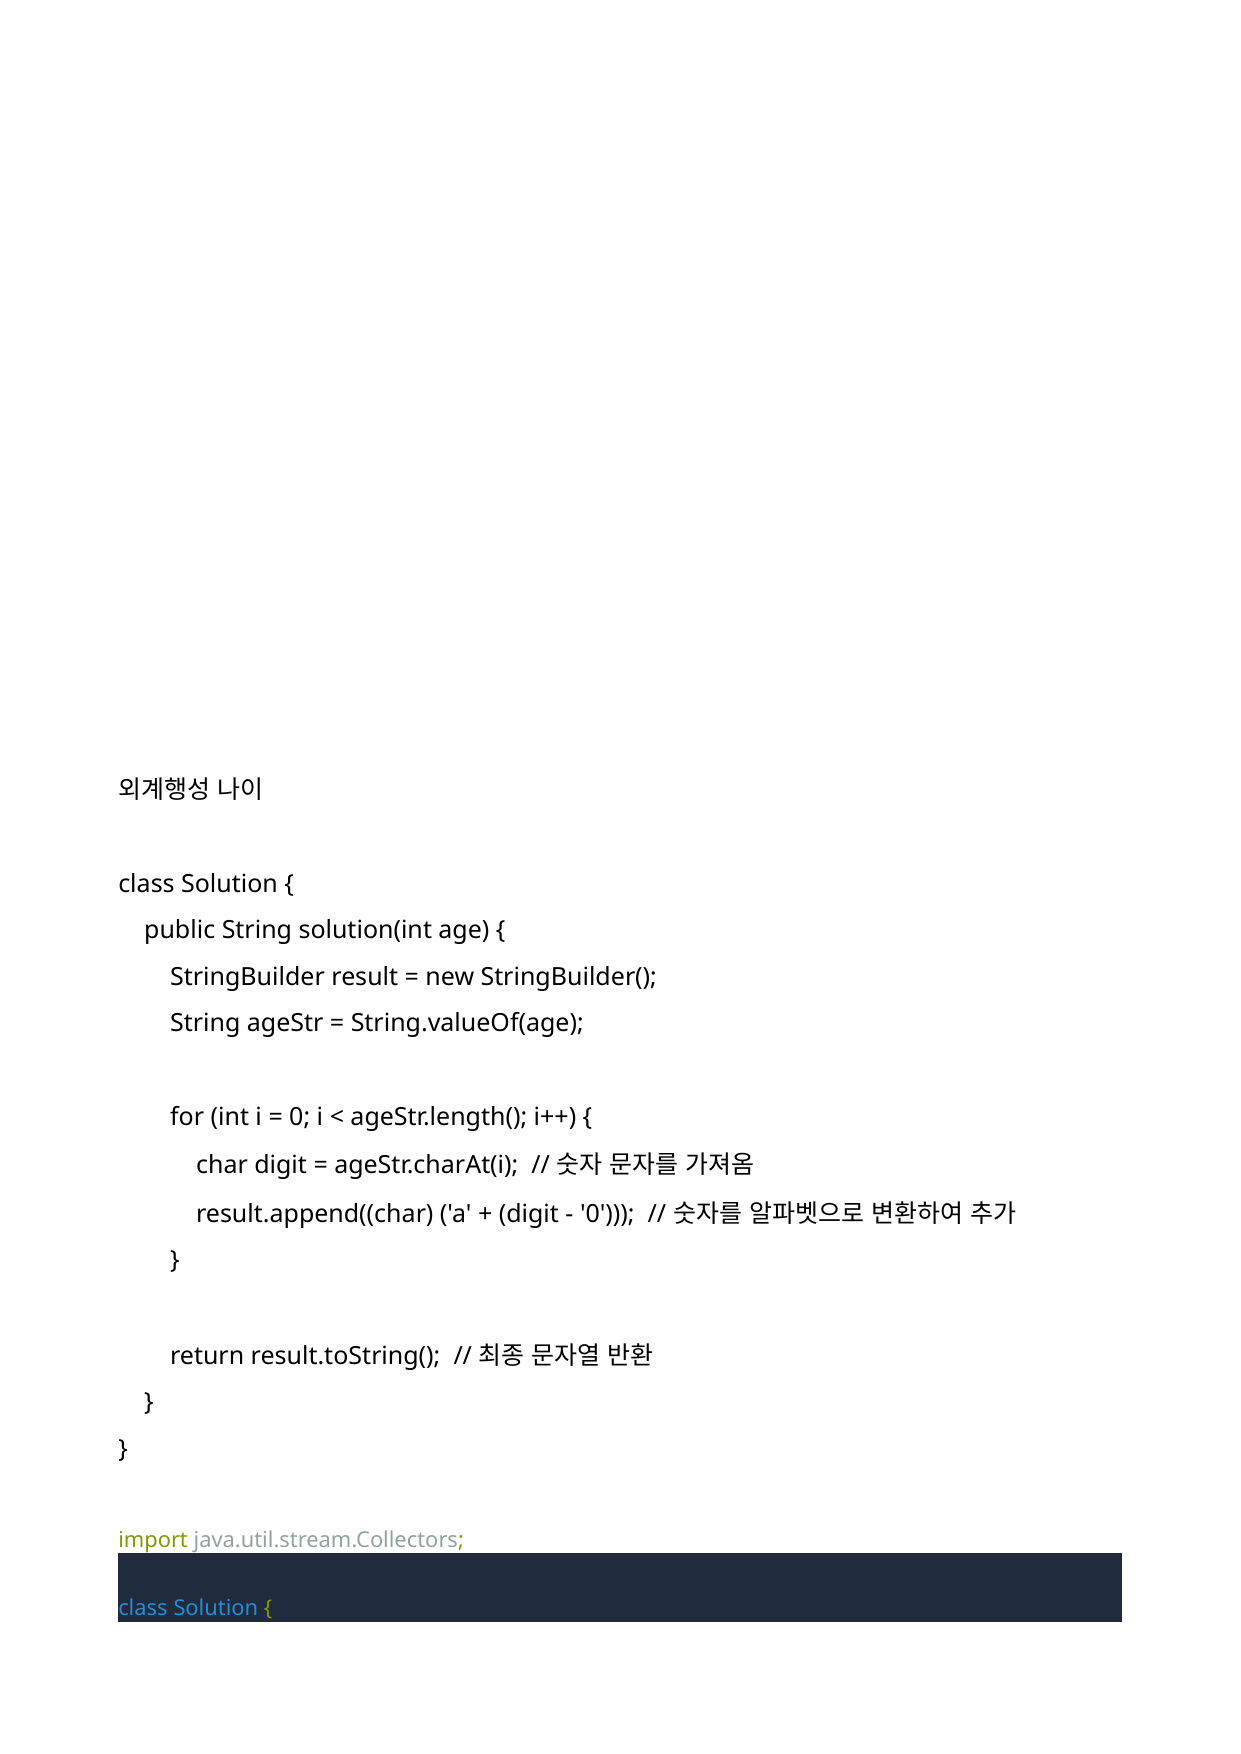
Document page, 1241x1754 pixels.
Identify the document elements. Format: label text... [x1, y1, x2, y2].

text public String solution(int age) { [118, 912, 1122, 946]
text } [118, 1384, 1122, 1418]
text 외계행성 나이 [118, 770, 1122, 806]
text } [118, 1431, 1122, 1465]
text for (int i = 0; i < ageStr.length(); i++) { [118, 1098, 1122, 1132]
text class Solution { [118, 865, 1122, 899]
text char digit = ageStr.charAt(i); // 숫자 문자를 가져옴 [118, 1145, 1122, 1181]
text } [118, 1242, 1122, 1276]
text import java.util.stream.Collectors; [118, 1524, 1122, 1553]
text result.append((char) ('a' + (digit - '0'))); // 숫자를 알파벳으로 변환하여 추가 [118, 1193, 1122, 1230]
text String ageStr = String.valueOf(age); [118, 1005, 1122, 1039]
text StringBuilder result = new StringBuilder(); [118, 958, 1122, 992]
text return result.toString(); // 최종 문자열 반환 [118, 1335, 1122, 1372]
text class Solution { [118, 1592, 1122, 1622]
